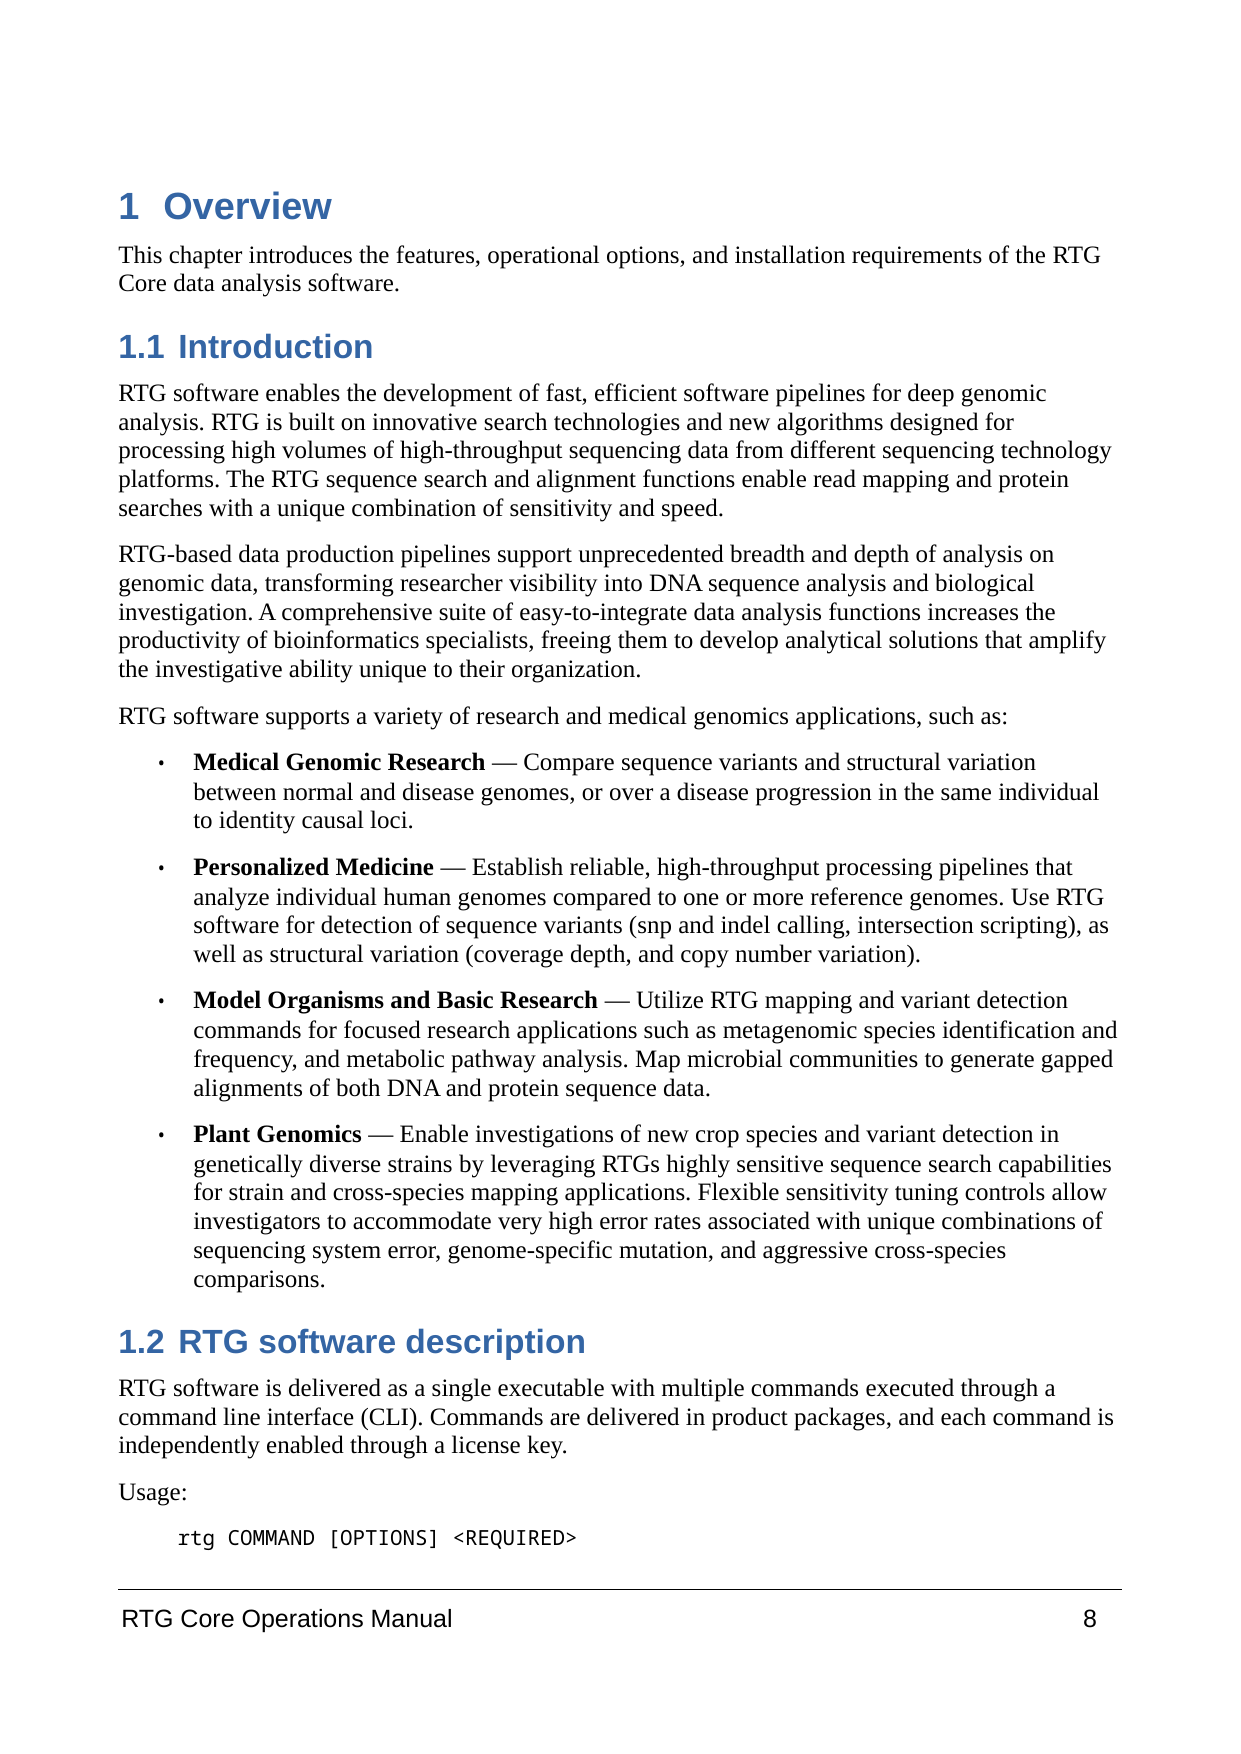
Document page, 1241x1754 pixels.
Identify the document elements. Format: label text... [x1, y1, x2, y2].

subtitle RTG software description [118, 1322, 1122, 1361]
list Plant Genomics — Enable investigations of new crop species and variant detection in genetically diverse strains by leveraging RTGs highly sensitive sequence search capabilities for strain and cross-species mapping applications. Flexible sensitivity tuning controls allow investigators to accommodate very high error rates associated with unique combinations of sequencing system error, genome-specific mutation, and aggressive cross-species comparisons. [156, 1119, 1122, 1292]
list Medical Genomic Research — Compare sequence variants and structural variation between normal and disease genomes, or over a disease progression in the same individual to identity causal loci. [156, 747, 1122, 834]
text Usage: [118, 1477, 1122, 1506]
text This chapter introduces the features, operational options, and installation requirements of the RTG Core data analysis software. [118, 240, 1122, 297]
text RTG software is delivered as a single executable with multiple commands executed through a command line interface (CLI). Commands are delivered in product packages, and each command is independently enabled through a license key. [118, 1373, 1122, 1459]
text RTG-based data production pipelines support unprecedented breadth and depth of analysis on genomic data, transforming researcher visibility into DNA sequence analysis and biological investigation. A comprehensive suite of easy-to-integrate data analysis functions increases the productivity of bioinformatics specialists, freeing them to develop analytical solutions that amplify the investigative ability unique to their organization. [118, 539, 1122, 683]
text rtg COMMAND [OPTIONS] <REQUIRED> [177, 1523, 1122, 1552]
text RTG software supports a variety of research and medical genomics applications, such as: [118, 701, 1122, 729]
list Personalized Medicine — Establish reliable, high-throughput processing pipelines that analyze individual human genomes compared to one or more reference genomes. Use RTG software for detection of sequence variants (snp and indel calling, intersection scripting), as well as structural variation (coverage depth, and copy number variation). [156, 852, 1122, 968]
subtitle Introduction [118, 327, 1122, 365]
text RTG software enables the development of fast, efficient software pipelines for deep genomic analysis. RTG is built on innovative search technologies and new algorithms designed for processing high volumes of high-throughput sequencing data from different sequencing technology platforms. The RTG sequence search and alignment functions enable read mapping and protein searches with a unique combination of sensitivity and speed. [118, 378, 1122, 522]
list Model Organisms and Basic Research — Utilize RTG mapping and variant detection commands for focused research applications such as metagenomic species identification and frequency, and metabolic pathway analysis. Map microbial communities to generate gapped alignments of both DNA and protein sequence data. [156, 986, 1122, 1101]
subtitle Overview [118, 184, 1122, 227]
